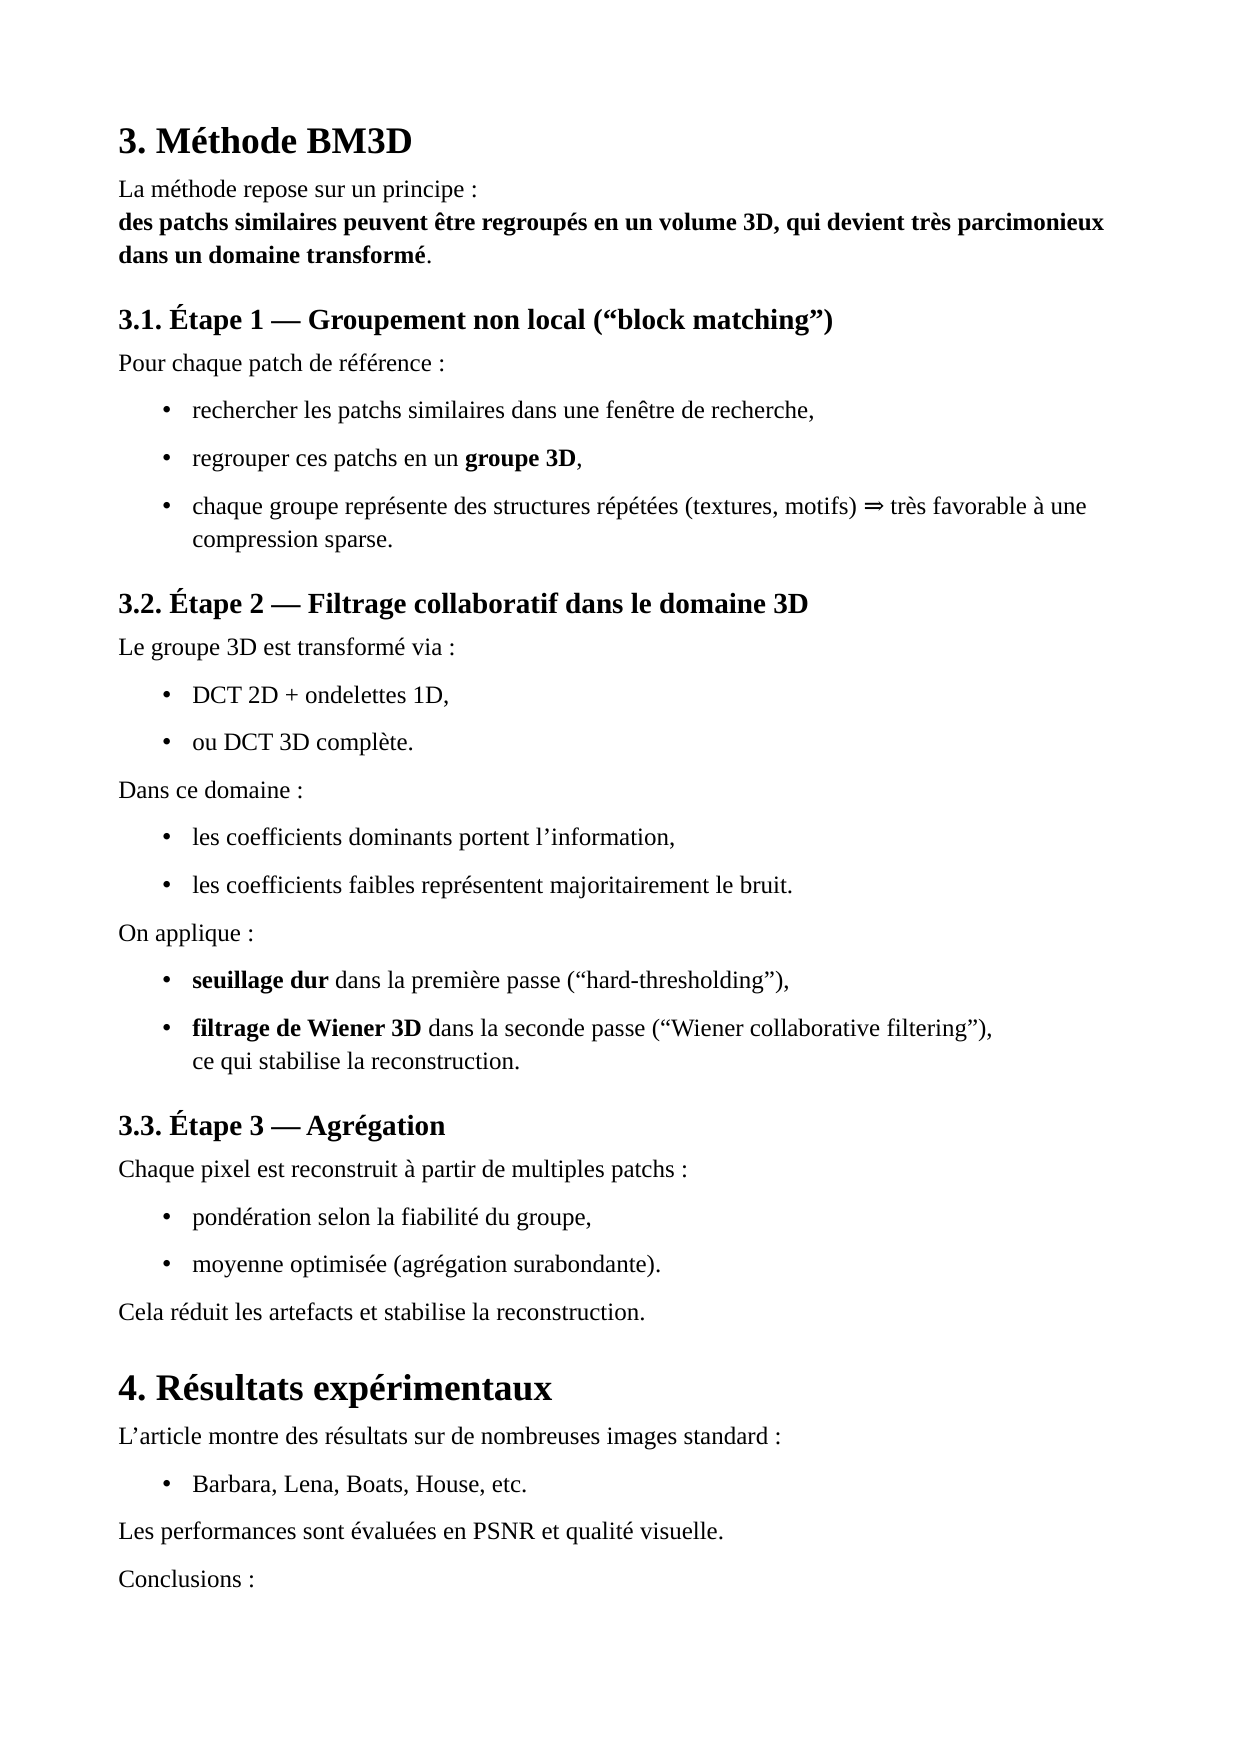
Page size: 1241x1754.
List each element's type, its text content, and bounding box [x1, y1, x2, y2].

subtitle 3. Méthode BM3D [118, 118, 1122, 161]
list DCT 2D + ondelettes 1D, [162, 680, 1122, 708]
text Conclusions : [118, 1564, 1122, 1593]
subtitle 3.1. Étape 1 — Groupement non local (“block matching”) [118, 302, 1122, 336]
subtitle 3.2. Étape 2 — Filtrage collaboratif dans le domaine 3D [118, 586, 1122, 619]
text Le groupe 3D est transformé via : [118, 632, 1122, 661]
list filtrage de Wiener 3D dans la seconde passe (“Wiener collaborative filtering”), ce qui stabilise la reconstruction. [162, 1013, 1122, 1075]
text Chaque pixel est reconstruit à partir de multiples patchs : [118, 1154, 1122, 1183]
list ou DCT 3D complète. [162, 727, 1122, 756]
list les coefficients dominants portent l’information, [162, 822, 1122, 851]
text Cela réduit les artefacts et stabilise la reconstruction. [118, 1297, 1122, 1326]
text L’article montre des résultats sur de nombreuses images standard : [118, 1421, 1122, 1450]
text La méthode repose sur un principe : des patchs similaires peuvent être regroupés en un volume 3D, qui devient très parcimonieux dans un domaine transformé. [118, 174, 1122, 268]
text Dans ce domaine : [118, 775, 1122, 804]
subtitle 4. Résultats expérimentaux [118, 1365, 1122, 1408]
list rechercher les patchs similaires dans une fenêtre de recherche, [162, 396, 1122, 424]
list regrouper ces patchs en un groupe 3D, [162, 443, 1122, 472]
text Pour chaque patch de référence : [118, 348, 1122, 377]
list seuillage dur dans la première passe (“hard-thresholding”), [162, 965, 1122, 994]
list pondération selon la fiabilité du groupe, [162, 1202, 1122, 1231]
list les coefficients faibles représentent majoritairement le bruit. [162, 870, 1122, 899]
list moyenne optimisée (agrégation surabondante). [162, 1249, 1122, 1278]
text On applique : [118, 918, 1122, 946]
text Les performances sont évaluées en PSNR et qualité visuelle. [118, 1516, 1122, 1545]
subtitle 3.3. Étape 3 — Agrégation [118, 1108, 1122, 1142]
list chaque groupe représente des structures répétées (textures, motifs) ⇒ très favorable à une compression sparse. [162, 491, 1122, 553]
list Barbara, Lena, Boats, House, etc. [162, 1469, 1122, 1497]
